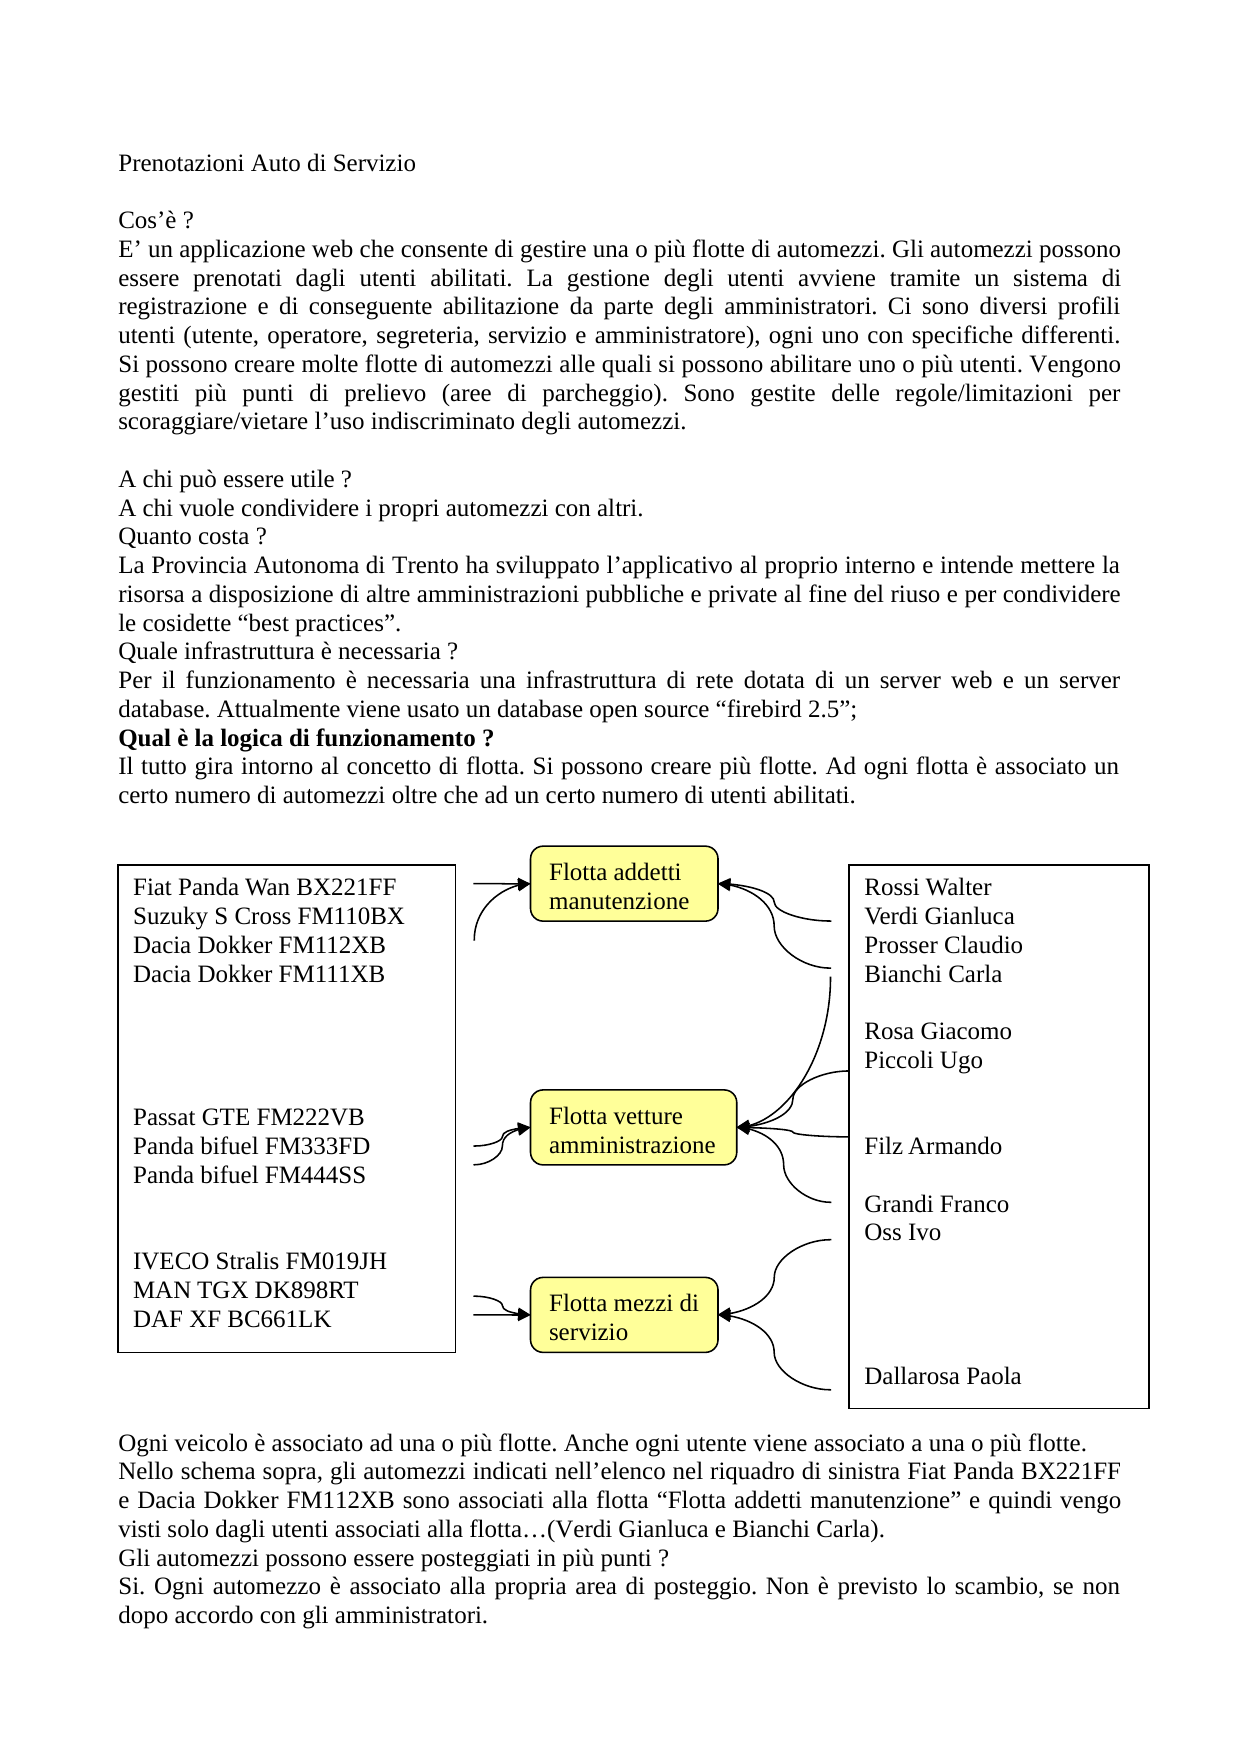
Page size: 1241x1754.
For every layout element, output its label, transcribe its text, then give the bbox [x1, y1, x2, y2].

text Qual è la logica di funzionamento ? [118, 723, 1122, 751]
text Quanto costa ? [118, 521, 1122, 550]
text Cos’è ? [118, 205, 1122, 234]
text E’ un applicazione web che consente di gestire una o più flotte di automezzi. Gli automezzi possono essere prenotati dagli utenti abilitati. La gestione degli utenti avviene tramite un sistema di registrazione e di conseguente abilitazione da parte degli amministratori. Ci sono diversi profili utenti (utente, operatore, segreteria, servizio e amministratore), ogni uno con specifiche differenti. Si possono creare molte flotte di automezzi alle quali si possono abilitare uno o più utenti. Vengono gestiti più punti di prelievo (aree di parcheggio). Sono gestite delle regole/limitazioni per scoraggiare/vietare l’uso indiscriminato degli automezzi. [118, 234, 1122, 435]
text Gli automezzi possono essere posteggiati in più punti ? [118, 1543, 1122, 1571]
text Si. Ogni automezzo è associato alla propria area di posteggio. Non è previsto lo scambio, se non dopo accordo con gli amministratori. [118, 1571, 1122, 1629]
text Il tutto gira intorno al concetto di flotta. Si possono creare più flotte. Ad ogni flotta è associato un certo numero di automezzi oltre che ad un certo numero di utenti abilitati. [118, 751, 1122, 809]
text Ogni veicolo è associato ad una o più flotte. Anche ogni utente viene associato a una o più flotte. [118, 1428, 1122, 1456]
text Per il funzionamento è necessaria una infrastruttura di rete dotata di un server web e un server database. Attualmente viene usato un database open source “firebird 2.5”; [118, 665, 1122, 723]
text A chi può essere utile ? [118, 464, 1122, 493]
text Prenotazioni Auto di Servizio [118, 148, 1122, 176]
text Nello schema sopra, gli automezzi indicati nell’elenco nel riquadro di sinistra Fiat Panda BX221FF e Dacia Dokker FM112XB sono associati alla flotta “Flotta addetti manutenzione” e quindi vengo visti solo dagli utenti associati alla flotta…(Verdi Gianluca e Bianchi Carla). [118, 1456, 1122, 1543]
text A chi vuole condividere i propri automezzi con altri. [118, 493, 1122, 521]
text Quale infrastruttura è necessaria ? [118, 636, 1122, 665]
text La Provincia Autonoma di Trento ha sviluppato l’applicativo al proprio interno e intende mettere la risorsa a disposizione di altre amministrazioni pubbliche e private al fine del riuso e per condividere le cosidette “best practices”. [118, 550, 1122, 636]
